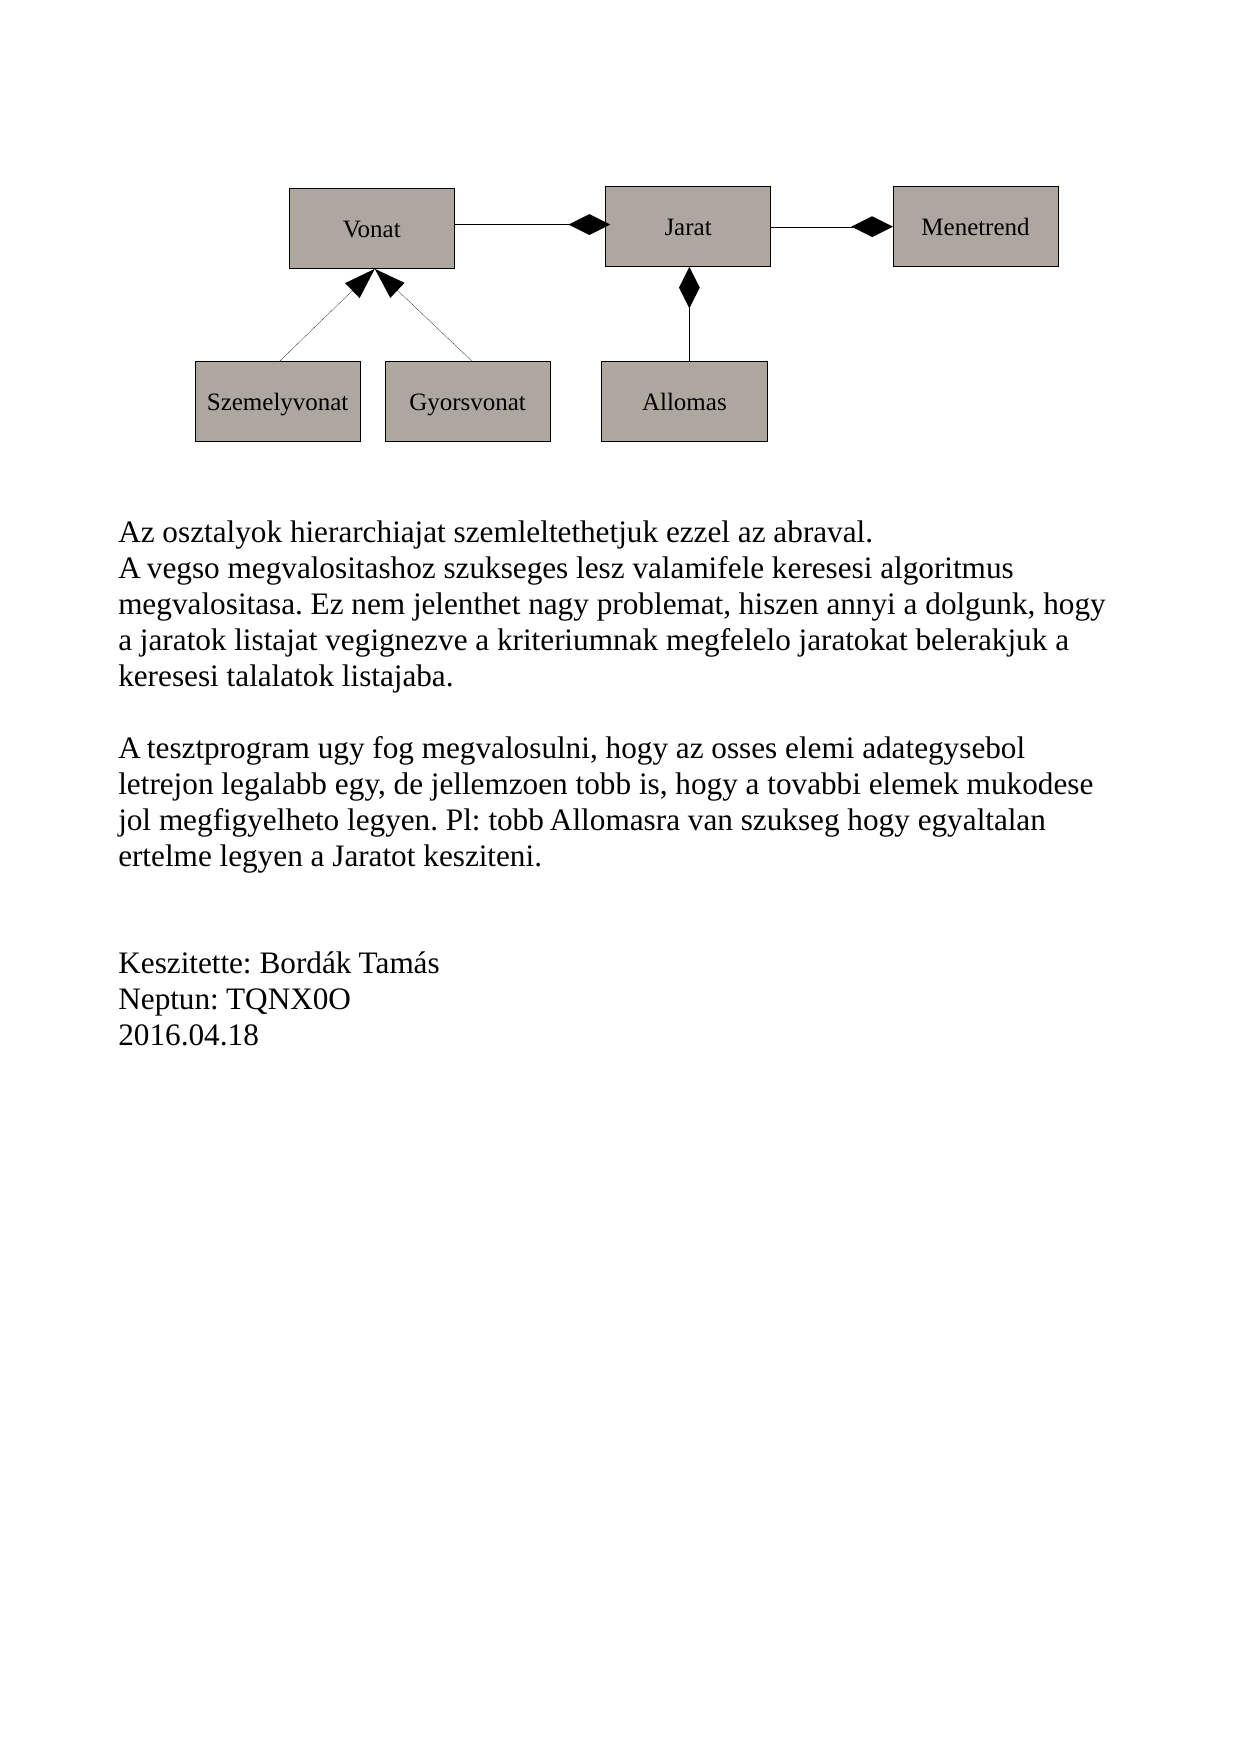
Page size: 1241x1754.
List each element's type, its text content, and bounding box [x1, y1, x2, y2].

text Neptun: TQNX0O [118, 981, 1122, 1017]
text A vegso megvalositashoz szukseges lesz valamifele keresesi algoritmus megvalositasa. Ez nem jelenthet nagy problemat, hiszen annyi a dolgunk, hogy a jaratok listajat vegignezve a kriteriumnak megfelelo jaratokat belerakjuk a keresesi talalatok listajaba. [118, 549, 1122, 693]
text 2016.04.18 [118, 1017, 1122, 1052]
text A tesztprogram ugy fog megvalosulni, hogy az osses elemi adategysebol letrejon legalabb egy, de jellemzoen tobb is, hogy a tovabbi elemek mukodese jol megfigyelheto legyen. Pl: tobb Allomasra van szukseg hogy egyaltalan ertelme legyen a Jaratot kesziteni. [118, 729, 1122, 873]
text Az osztalyok hierarchiajat szemleltethetjuk ezzel az abraval. [118, 513, 1122, 549]
text Keszitette: Bordák Tamás [118, 945, 1122, 981]
